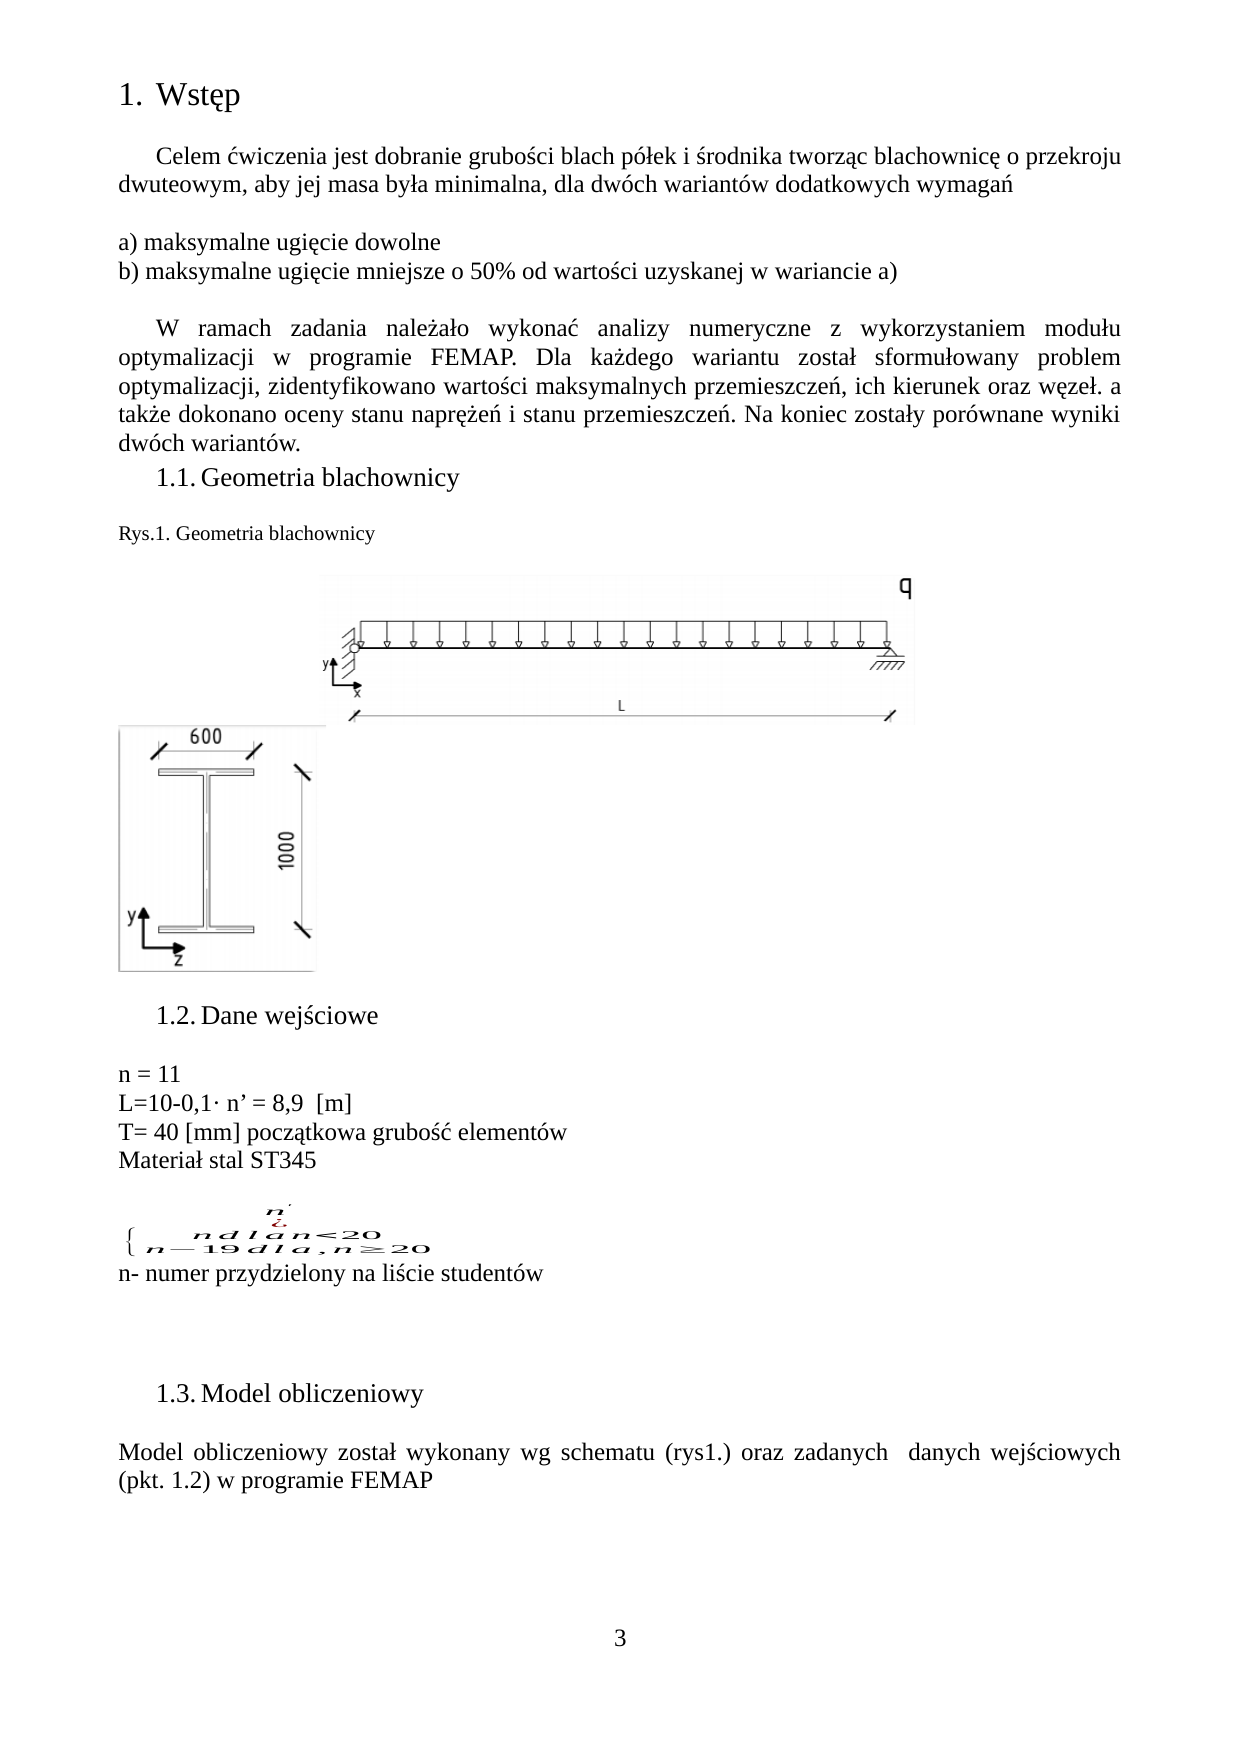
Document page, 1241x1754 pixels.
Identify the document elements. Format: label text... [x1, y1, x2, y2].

text W ramach zadania należało wykonać analizy numeryczne z wykorzystaniem modułu optymalizacji w programie FEMAP. Dla każdego wariantu został sformułowany problem optymalizacji, zidentyfikowano wartości maksymalnych przemieszczeń, ich kierunek oraz węzeł. a także dokonano oceny stanu naprężeń i stanu przemieszczeń. Na koniec zostały porównane wyniki dwóch wariantów. [118, 313, 1122, 457]
list Dane wejściowe [156, 999, 1122, 1031]
text n = 11 [118, 1059, 1122, 1088]
text Materiał stal ST345 [118, 1146, 1122, 1174]
text Model obliczeniowy został wykonany wg schematu (rys1.) oraz zadanych danych wejściowych (pkt. 1.2) w programie FEMAP [118, 1437, 1122, 1494]
text Rys.1. Geometria blachownicy [118, 521, 1122, 545]
text T= 40 [mm] początkowa grubość elementów [118, 1117, 1122, 1146]
text n- numer przydzielony na liście studentów [118, 1258, 1122, 1287]
text b) maksymalne ugięcie mniejsze o 50% od wartości uzyskanej w wariancie a) [118, 256, 1122, 284]
list Geometria blachownicy [156, 461, 1122, 492]
text a) maksymalne ugięcie dowolne [118, 227, 1122, 256]
text L=10-0,1· n’ = 8,9 [m] [118, 1088, 1122, 1117]
list Model obliczeniowy [156, 1377, 1122, 1408]
list Wstęp [118, 74, 1122, 112]
text Celem ćwiczenia jest dobranie grubości blach półek i środnika tworząc blachownicę o przekroju dwuteowym, aby jej masa była minimalna, dla dwóch wariantów dodatkowych wymagań [118, 141, 1122, 198]
